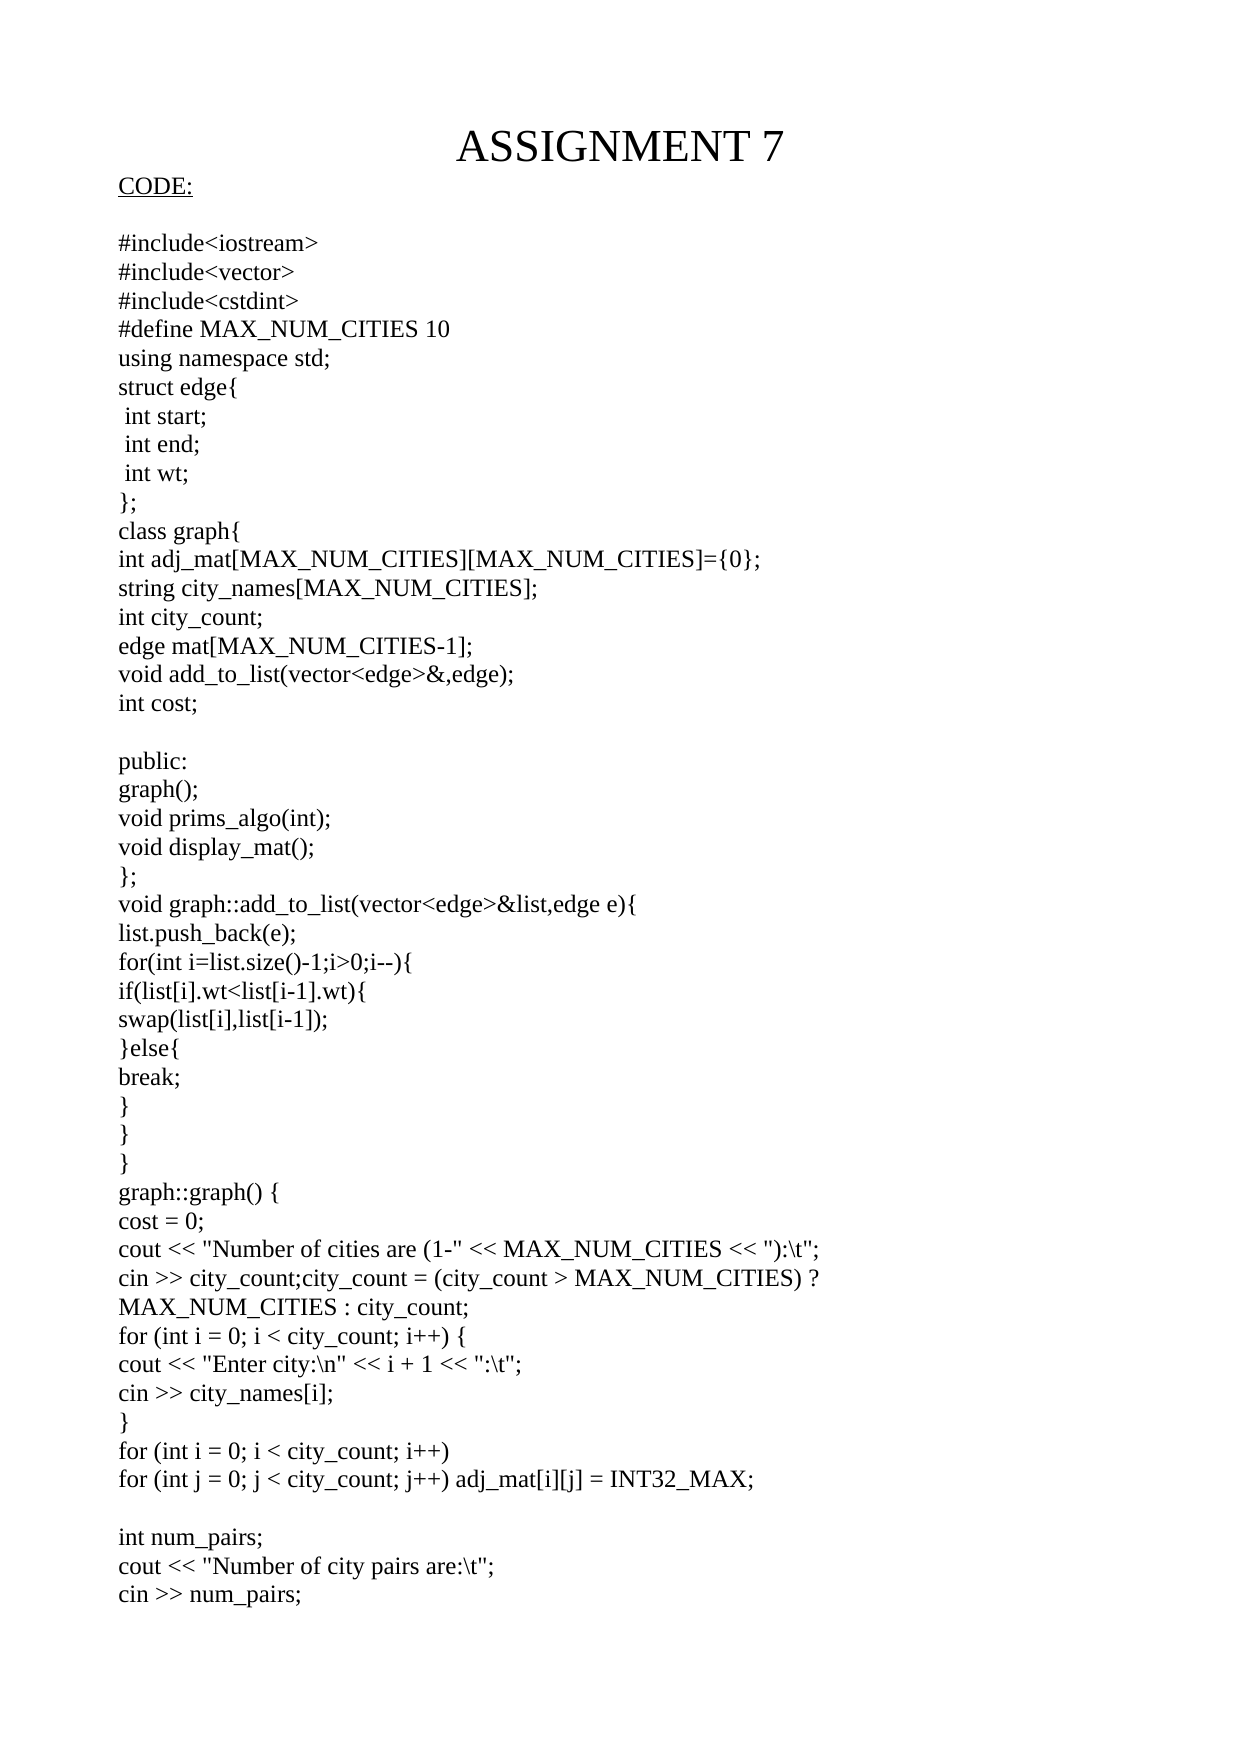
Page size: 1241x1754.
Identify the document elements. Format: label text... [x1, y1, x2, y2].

text #define MAX_NUM_CITIES 10 [118, 314, 1122, 343]
text int num_pairs; [118, 1522, 1122, 1551]
text }; [118, 487, 1122, 516]
text } [118, 1407, 1122, 1436]
text int wt; [118, 458, 1122, 487]
text string city_names[MAX_NUM_CITIES]; [118, 573, 1122, 602]
text if(list[i].wt<list[i-1].wt){ [118, 976, 1122, 1004]
text graph::graph() { [118, 1177, 1122, 1206]
text }; [118, 861, 1122, 889]
text } [118, 1119, 1122, 1148]
text int adj_mat[MAX_NUM_CITIES][MAX_NUM_CITIES]={0}; [118, 544, 1122, 573]
text cout << "Number of cities are (1-" << MAX_NUM_CITIES << "):\t"; [118, 1234, 1122, 1263]
text int cost; [118, 688, 1122, 717]
text ASSIGNMENT 7 [118, 118, 1122, 171]
text cout << "Number of city pairs are:\t"; [118, 1551, 1122, 1579]
text for(int i=list.size()-1;i>0;i--){ [118, 947, 1122, 976]
text break; [118, 1062, 1122, 1091]
text graph(); [118, 774, 1122, 803]
text struct edge{ [118, 372, 1122, 401]
text public: [118, 746, 1122, 774]
text cost = 0; [118, 1206, 1122, 1234]
text list.push_back(e); [118, 918, 1122, 947]
text void prims_algo(int); [118, 803, 1122, 832]
text #include<vector> [118, 257, 1122, 286]
text MAX_NUM_CITIES : city_count; [118, 1292, 1122, 1321]
text } [118, 1091, 1122, 1119]
text #include<cstdint> [118, 286, 1122, 314]
text CODE: [118, 171, 1122, 199]
text cout << "Enter city:\n" << i + 1 << ":\t"; [118, 1349, 1122, 1378]
text } [118, 1148, 1122, 1177]
text class graph{ [118, 516, 1122, 544]
text void graph::add_to_list(vector<edge>&list,edge e){ [118, 889, 1122, 918]
text cin >> city_names[i]; [118, 1378, 1122, 1407]
text edge mat[MAX_NUM_CITIES-1]; [118, 631, 1122, 659]
text int start; [118, 401, 1122, 429]
text for (int j = 0; j < city_count; j++) adj_mat[i][j] = INT32_MAX; [118, 1464, 1122, 1493]
text cin >> num_pairs; [118, 1579, 1122, 1608]
text }else{ [118, 1033, 1122, 1062]
text int end; [118, 429, 1122, 458]
text void add_to_list(vector<edge>&,edge); [118, 659, 1122, 688]
text for (int i = 0; i < city_count; i++) { [118, 1321, 1122, 1349]
text cin >> city_count;city_count = (city_count > MAX_NUM_CITIES) ? [118, 1263, 1122, 1292]
text void display_mat(); [118, 832, 1122, 861]
text for (int i = 0; i < city_count; i++) [118, 1436, 1122, 1464]
text using namespace std; [118, 343, 1122, 372]
text int city_count; [118, 602, 1122, 631]
text #include<iostream> [118, 228, 1122, 257]
text swap(list[i],list[i-1]); [118, 1004, 1122, 1033]
